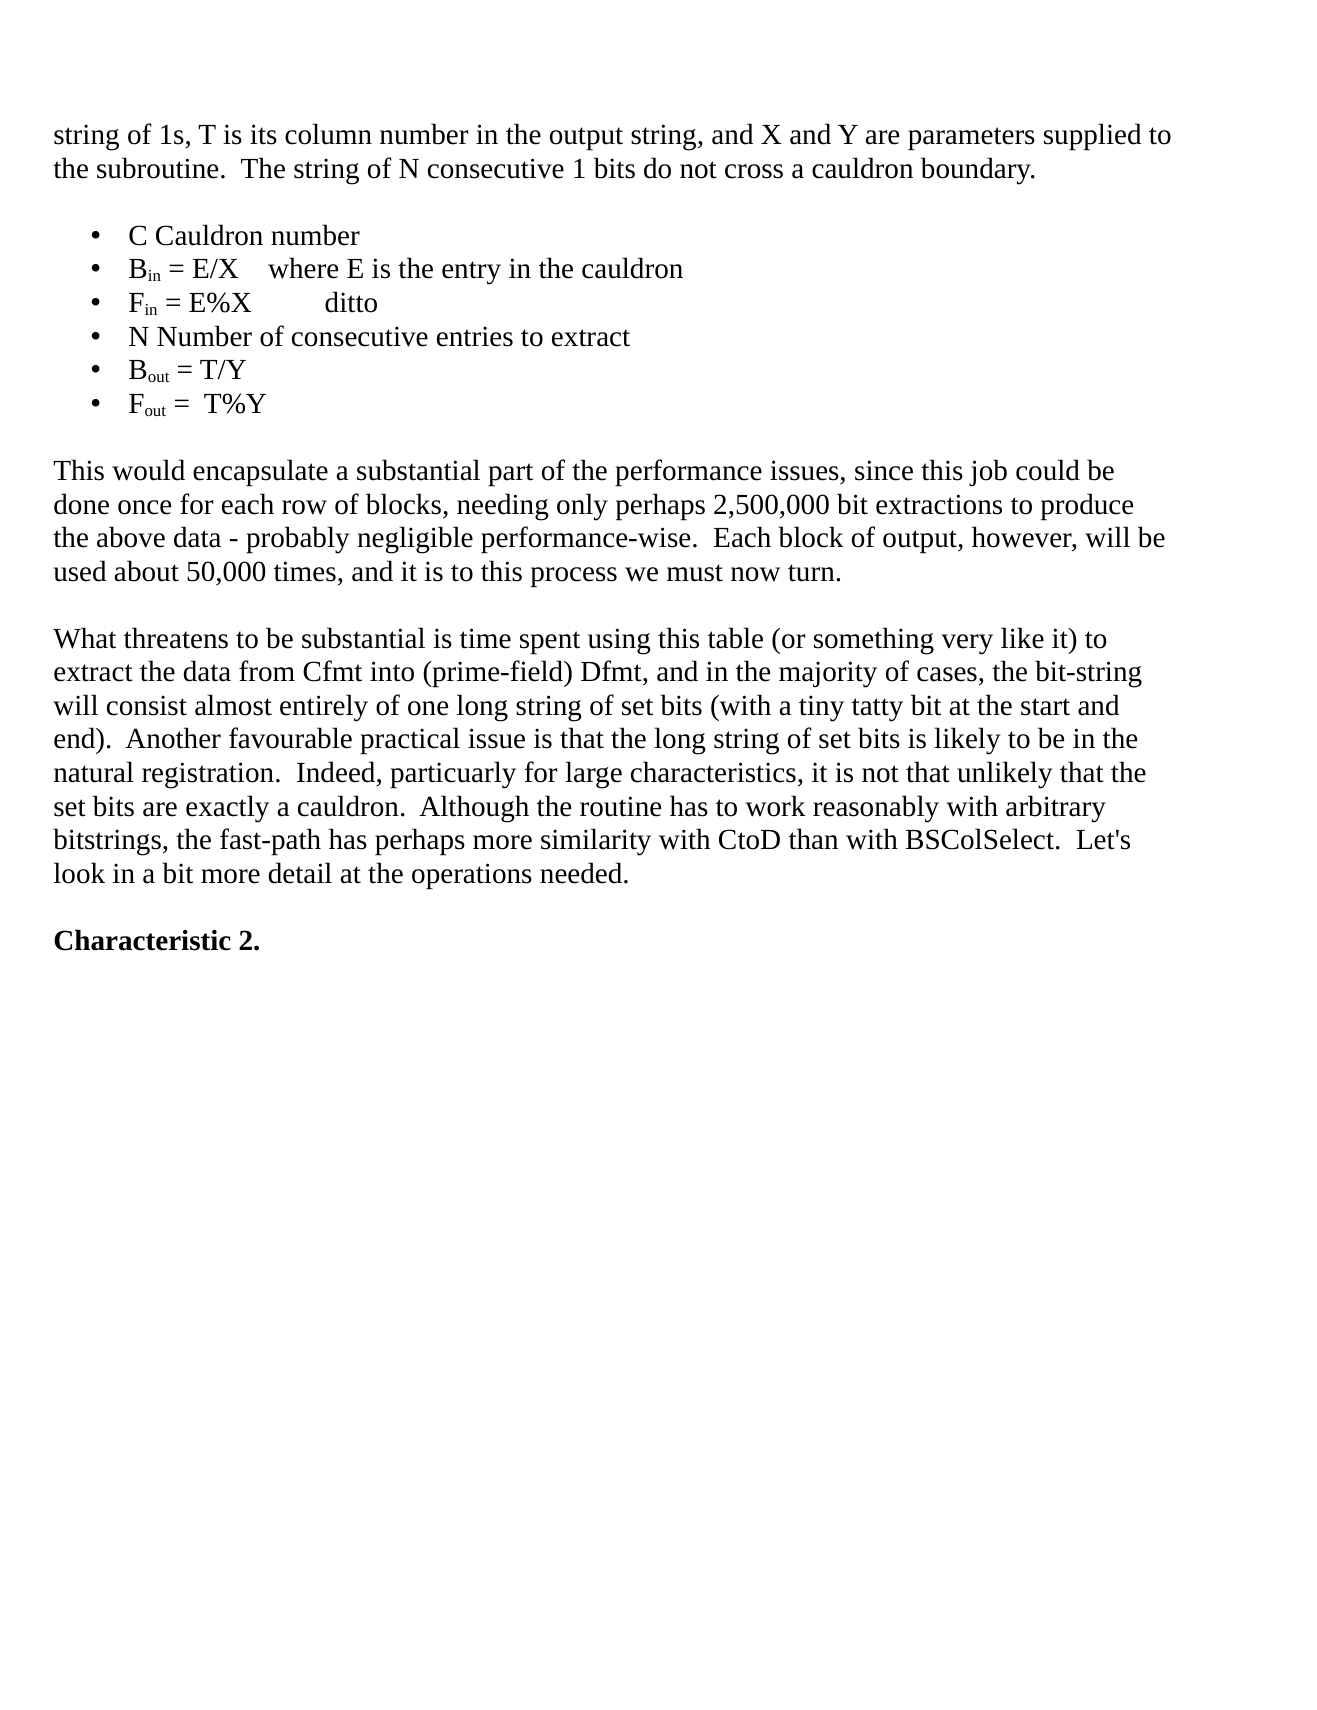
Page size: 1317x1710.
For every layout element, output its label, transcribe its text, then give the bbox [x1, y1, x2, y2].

text What threatens to be substantial is time spent using this table (or something very like it) to extract the data from Cfmt into (prime-field) Dfmt, and in the majority of cases, the bit-string will consist almost entirely of one long string of set bits (with a tiny tatty bit at the start and end). Another favourable practical issue is that the long string of set bits is likely to be in the natural registration. Indeed, particuarly for large characteristics, it is not that unlikely that the set bits are exactly a cauldron. Although the routine has to work reasonably with arbitrary bitstrings, the fast-path has perhaps more similarity with CtoD than with BSColSelect. Let's look in a bit more detail at the operations needed. [53, 621, 1174, 889]
list Fout = T%Y [91, 386, 1174, 420]
text This would encapsulate a substantial part of the performance issues, since this job could be done once for each row of blocks, needing only perhaps 2,500,000 bit extractions to produce the above data - probably negligible performance-wise. Each block of output, however, will be used about 50,000 times, and it is to this process we must now turn. [53, 453, 1174, 587]
list N Number of consecutive entries to extract [91, 319, 1174, 352]
list C Cauldron number [91, 218, 1174, 252]
text Characteristic 2. [53, 923, 1174, 956]
list Bin = E/X where E is the entry in the cauldron [91, 252, 1174, 285]
list Fin = E%X ditto [91, 285, 1174, 319]
list Bout = T/Y [91, 352, 1174, 386]
text string of 1s, T is its column number in the output string, and X and Y are parameters supplied to the subroutine. The string of N consecutive 1 bits do not cross a cauldron boundary. [53, 117, 1174, 184]
